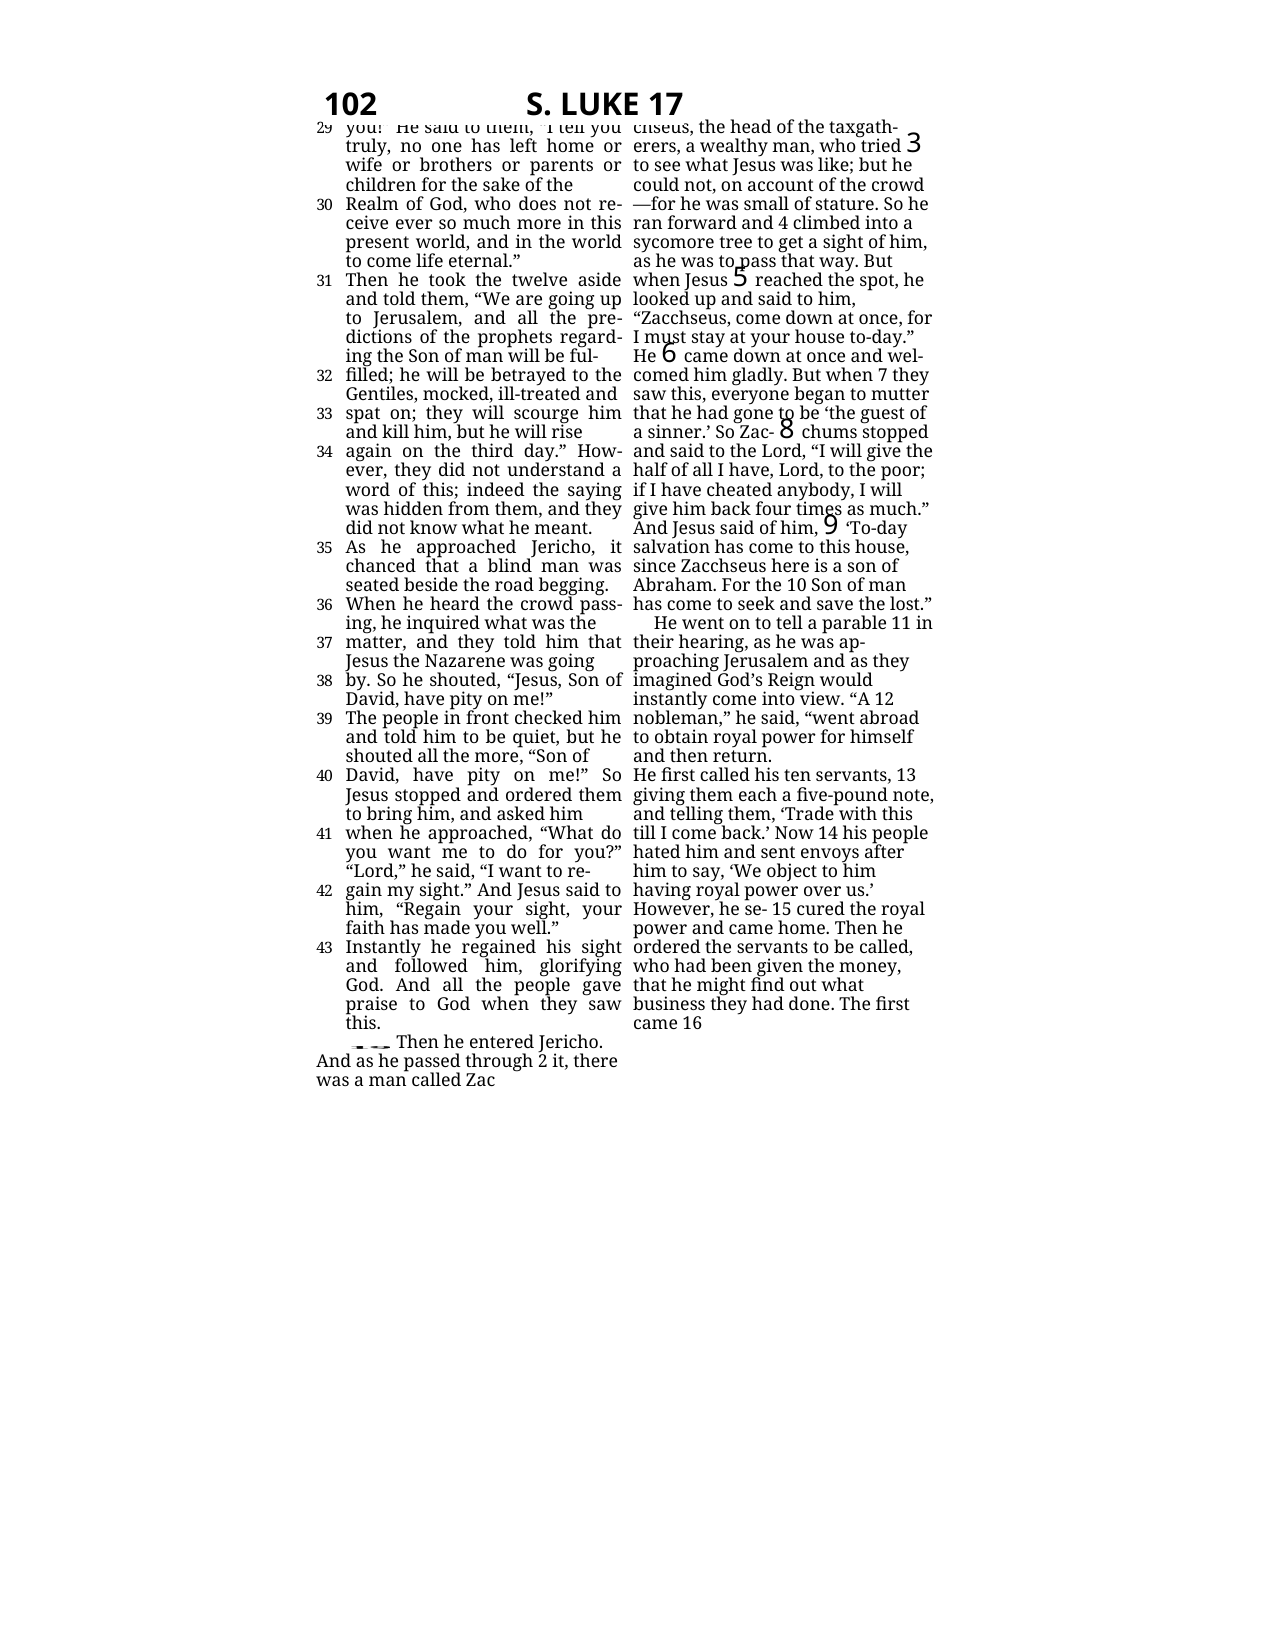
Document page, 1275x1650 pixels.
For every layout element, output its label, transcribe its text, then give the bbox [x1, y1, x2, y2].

list by. So he shouted, “Jesus, Son of David, have pity on me!” [316, 671, 622, 709]
list The people in front checked him and told him to be quiet, but he shouted all the more, “Son of [316, 709, 622, 767]
text Then he entered Jericho. And as he passed through 2 it, there was a man called Zac­ [316, 1033, 622, 1091]
list Realm of God, who does not re­ceive ever so much more in this present world, and in the world to come life eternal.” [316, 195, 622, 271]
list you!” He said to them, “I tell you truly, no one has left home or wife or brothers or parents or children for the sake of the [316, 118, 622, 195]
list filled; he will be betrayed to the Gentiles, mocked, ill-treated and [316, 366, 622, 404]
list matter, and they told him that Jesus the Nazarene was going [316, 633, 622, 671]
list again on the third day.” How­ever, they did not understand a word of this; indeed the saying was hidden from them, and they did not know what he meant. [316, 443, 622, 538]
list Instantly he regained his sight and followed him, glorifying God. And all the people gave praise to God when they saw this. [316, 938, 622, 1033]
text He first called his ten servants, 13 giving them each a five-pound note, and telling them, ‘Trade with this till I come back.’ Now 14 his people hated him and sent envoys after him to say, ‘We object to him having royal power over us.’ However, he se- 15 cured the royal power and came home. Then he ordered the servants to be called, who had been given the money, that he might find out what business they had done. The first came 16 [633, 767, 939, 1033]
list when he approached, “What do you want me to do for you?” “Lord,” he said, “I want to re- [316, 824, 622, 881]
list When he heard the crowd pass­ing, he inquired what was the [316, 595, 622, 633]
list spat on; they will scourge him and kill him, but he will rise [316, 404, 622, 443]
text He went on to tell a parable 11 in their hearing, as he was ap­proaching Jerusalem and as they imagined God’s Reign would instantly come into view. “A 12 nobleman,” he said, “went abroad to obtain royal power for himself and then return. [633, 614, 939, 767]
list David, have pity on me!” So Jesus stopped and ordered them to bring him, and asked him [316, 767, 622, 824]
text chseus, the head of the taxgath- erers, a wealthy man, who tried 3 to see what Jesus was like; but he could not, on account of the crowd—for he was small of stat­ure. So he ran forward and 4 climbed into a sycomore tree to get a sight of him, as he was to pass that way. But when Jesus 5 reached the spot, he looked up and said to him, “Zacchseus, come down at once, for I must stay at your house to-day.” He 6 came down at once and wel­comed him gladly. But when 7 they saw this, everyone began to mutter that he had gone to be ‘the guest of a sinner.’ So Zac- 8 chums stopped and said to the Lord, “I will give the half of all I have, Lord, to the poor; if I have cheated anybody, I will give him back four times as much.” And Jesus said of him, 9 ‘To-day salvation has come to this house, since Zacchseus here is a son of Abraham. For the 10 Son of man has come to seek and save the lost.” [633, 118, 939, 614]
list Then he took the twelve aside and told them, “We are going up to Jerusalem, and all the pre­dictions of the prophets regard­ing the Son of man will be ful- [316, 271, 622, 366]
list gain my sight.” And Jesus said to him, “Regain your sight, your faith has made you well.” [316, 881, 622, 938]
list As he approached Jericho, it chanced that a blind man was seated beside the road begging. [316, 538, 622, 595]
